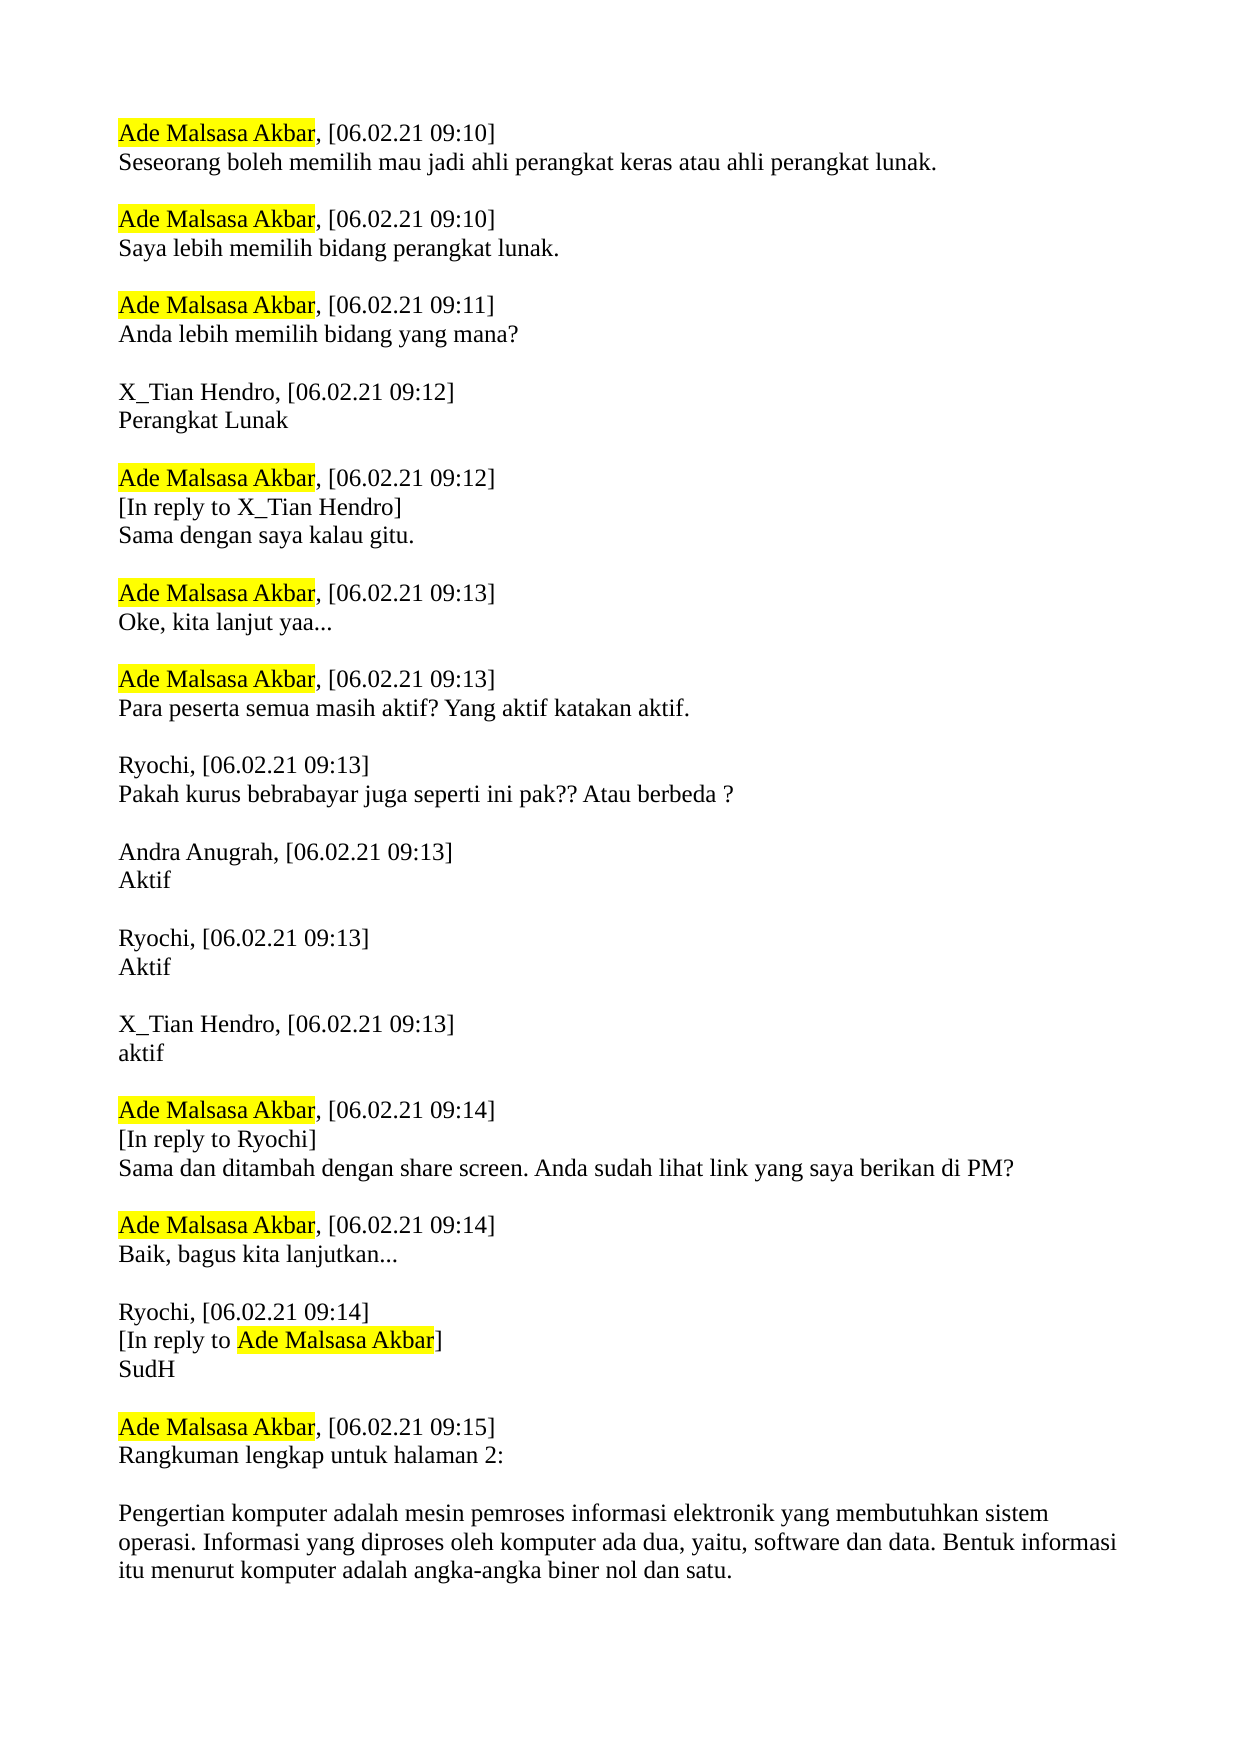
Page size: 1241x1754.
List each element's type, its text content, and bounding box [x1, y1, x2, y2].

text Oke, kita lanjut yaa... [118, 607, 1122, 636]
text Anda lebih memilih bidang yang mana? [118, 319, 1122, 348]
text Ade Malsasa Akbar, [06.02.21 09:11] [118, 291, 1122, 319]
text Sama dengan saya kalau gitu. [118, 521, 1122, 549]
text SudH [118, 1354, 1122, 1383]
text Perangkat Lunak [118, 406, 1122, 434]
text Pakah kurus bebrabayar juga seperti ini pak?? Atau berbeda ? [118, 779, 1122, 808]
text [In reply to Ryochi] [118, 1124, 1122, 1153]
text Pengertian komputer adalah mesin pemroses informasi elektronik yang membutuhkan sistem operasi. Informasi yang diproses oleh komputer ada dua, yaitu, software dan data. Bentuk informasi itu menurut komputer adalah angka-angka biner nol dan satu. [118, 1498, 1122, 1584]
text Ade Malsasa Akbar, [06.02.21 09:10] [118, 204, 1122, 233]
text Andra Anugrah, [06.02.21 09:13] [118, 837, 1122, 866]
text Ade Malsasa Akbar, [06.02.21 09:10] [118, 118, 1122, 147]
text [In reply to X_Tian Hendro] [118, 492, 1122, 521]
text Ryochi, [06.02.21 09:13] [118, 923, 1122, 952]
text Aktif [118, 952, 1122, 981]
text Seseorang boleh memilih mau jadi ahli perangkat keras atau ahli perangkat lunak. [118, 147, 1122, 176]
text X_Tian Hendro, [06.02.21 09:12] [118, 377, 1122, 406]
text Baik, bagus kita lanjutkan... [118, 1239, 1122, 1268]
text Rangkuman lengkap untuk halaman 2: [118, 1441, 1122, 1469]
text Saya lebih memilih bidang perangkat lunak. [118, 233, 1122, 262]
text Aktif [118, 866, 1122, 894]
text Ryochi, [06.02.21 09:14] [118, 1297, 1122, 1326]
text Ade Malsasa Akbar, [06.02.21 09:12] [118, 463, 1122, 492]
text Ryochi, [06.02.21 09:13] [118, 751, 1122, 779]
text Ade Malsasa Akbar, [06.02.21 09:13] [118, 664, 1122, 693]
text Ade Malsasa Akbar, [06.02.21 09:13] [118, 578, 1122, 607]
text Ade Malsasa Akbar, [06.02.21 09:14] [118, 1211, 1122, 1239]
text Para peserta semua masih aktif? Yang aktif katakan aktif. [118, 693, 1122, 722]
text Ade Malsasa Akbar, [06.02.21 09:14] [118, 1096, 1122, 1124]
text Ade Malsasa Akbar, [06.02.21 09:15] [118, 1412, 1122, 1441]
text [In reply to Ade Malsasa Akbar] [118, 1326, 1122, 1354]
text aktif [118, 1038, 1122, 1067]
text X_Tian Hendro, [06.02.21 09:13] [118, 1009, 1122, 1038]
text Sama dan ditambah dengan share screen. Anda sudah lihat link yang saya berikan di PM? [118, 1153, 1122, 1182]
